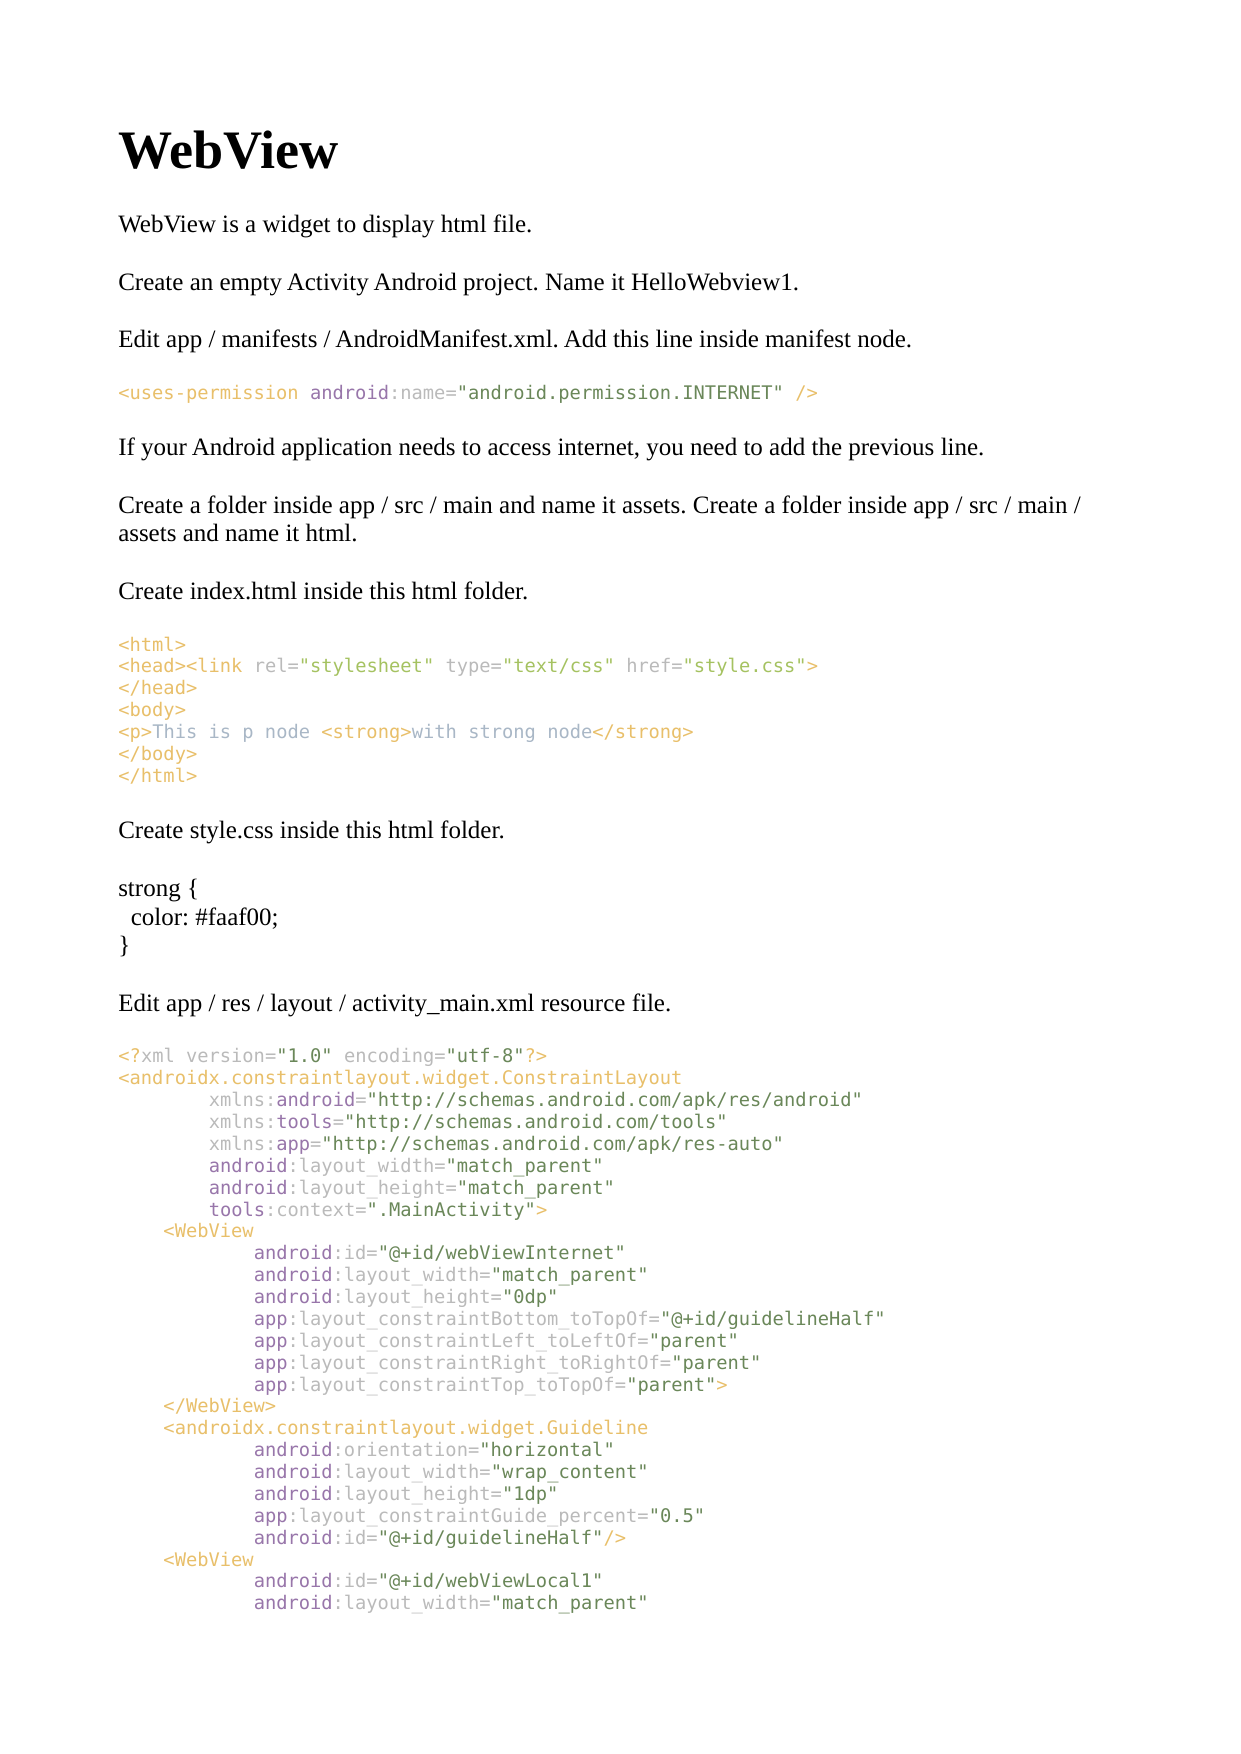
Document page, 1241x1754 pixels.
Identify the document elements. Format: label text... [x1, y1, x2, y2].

text Create index.html inside this html folder. [118, 576, 1122, 605]
text color: #faaf00; [118, 902, 1122, 930]
text } [118, 930, 1122, 959]
text <html> <head><link rel="stylesheet" type="text/css" href="style.css"> </head> <body> <p>This is p node <strong>with strong node</strong> </body> </html> [118, 633, 1122, 787]
text strong { [118, 873, 1122, 902]
text Create style.css inside this html folder. [118, 815, 1122, 844]
text <uses-permission android:name="android.permission.INTERNET" /> [118, 382, 1122, 403]
text If your Android application needs to access internet, you need to add the previous line. [118, 432, 1122, 461]
text Edit app / res / layout / activity_main.xml resource file. [118, 988, 1122, 1017]
text WebView [118, 118, 1122, 180]
text <?xml version="1.0" encoding="utf-8"?> <androidx.constraintlayout.widget.ConstraintLayout xmlns:android="http://schemas.android.com/apk/res/android" xmlns:tools="http://schemas.android.com/tools" xmlns:app="http://schemas.android.com/apk/res-auto" android:layout_width="match_parent" android:layout_height="match_parent" tools:context=".MainActivity"> <WebView android:id="@+id/webViewInternet" android:layout_width="match_parent" android:layout_height="0dp" app:layout_constraintBottom_toTopOf="@+id/guidelineHalf" app:layout_constraintLeft_toLeftOf="parent" app:layout_constraintRight_toRightOf="parent" app:layout_constraintTop_toTopOf="parent"> </WebView> <androidx.constraintlayout.widget.Guideline android:orientation="horizontal" android:layout_width="wrap_content" android:layout_height="1dp" app:layout_constraintGuide_percent="0.5" android:id="@+id/guidelineHalf"/> <WebView android:id="@+id/webViewLocal1" android:layout_width="match_parent" [118, 1045, 1122, 1614]
text Create an empty Activity Android project. Name it HelloWebview1. [118, 267, 1122, 295]
text Create a folder inside app / src / main and name it assets. Create a folder inside app / src / main / assets and name it html. [118, 490, 1122, 547]
text WebView is a widget to display html file. [118, 209, 1122, 238]
text Edit app / manifests / AndroidManifest.xml. Add this line inside manifest node. [118, 324, 1122, 353]
